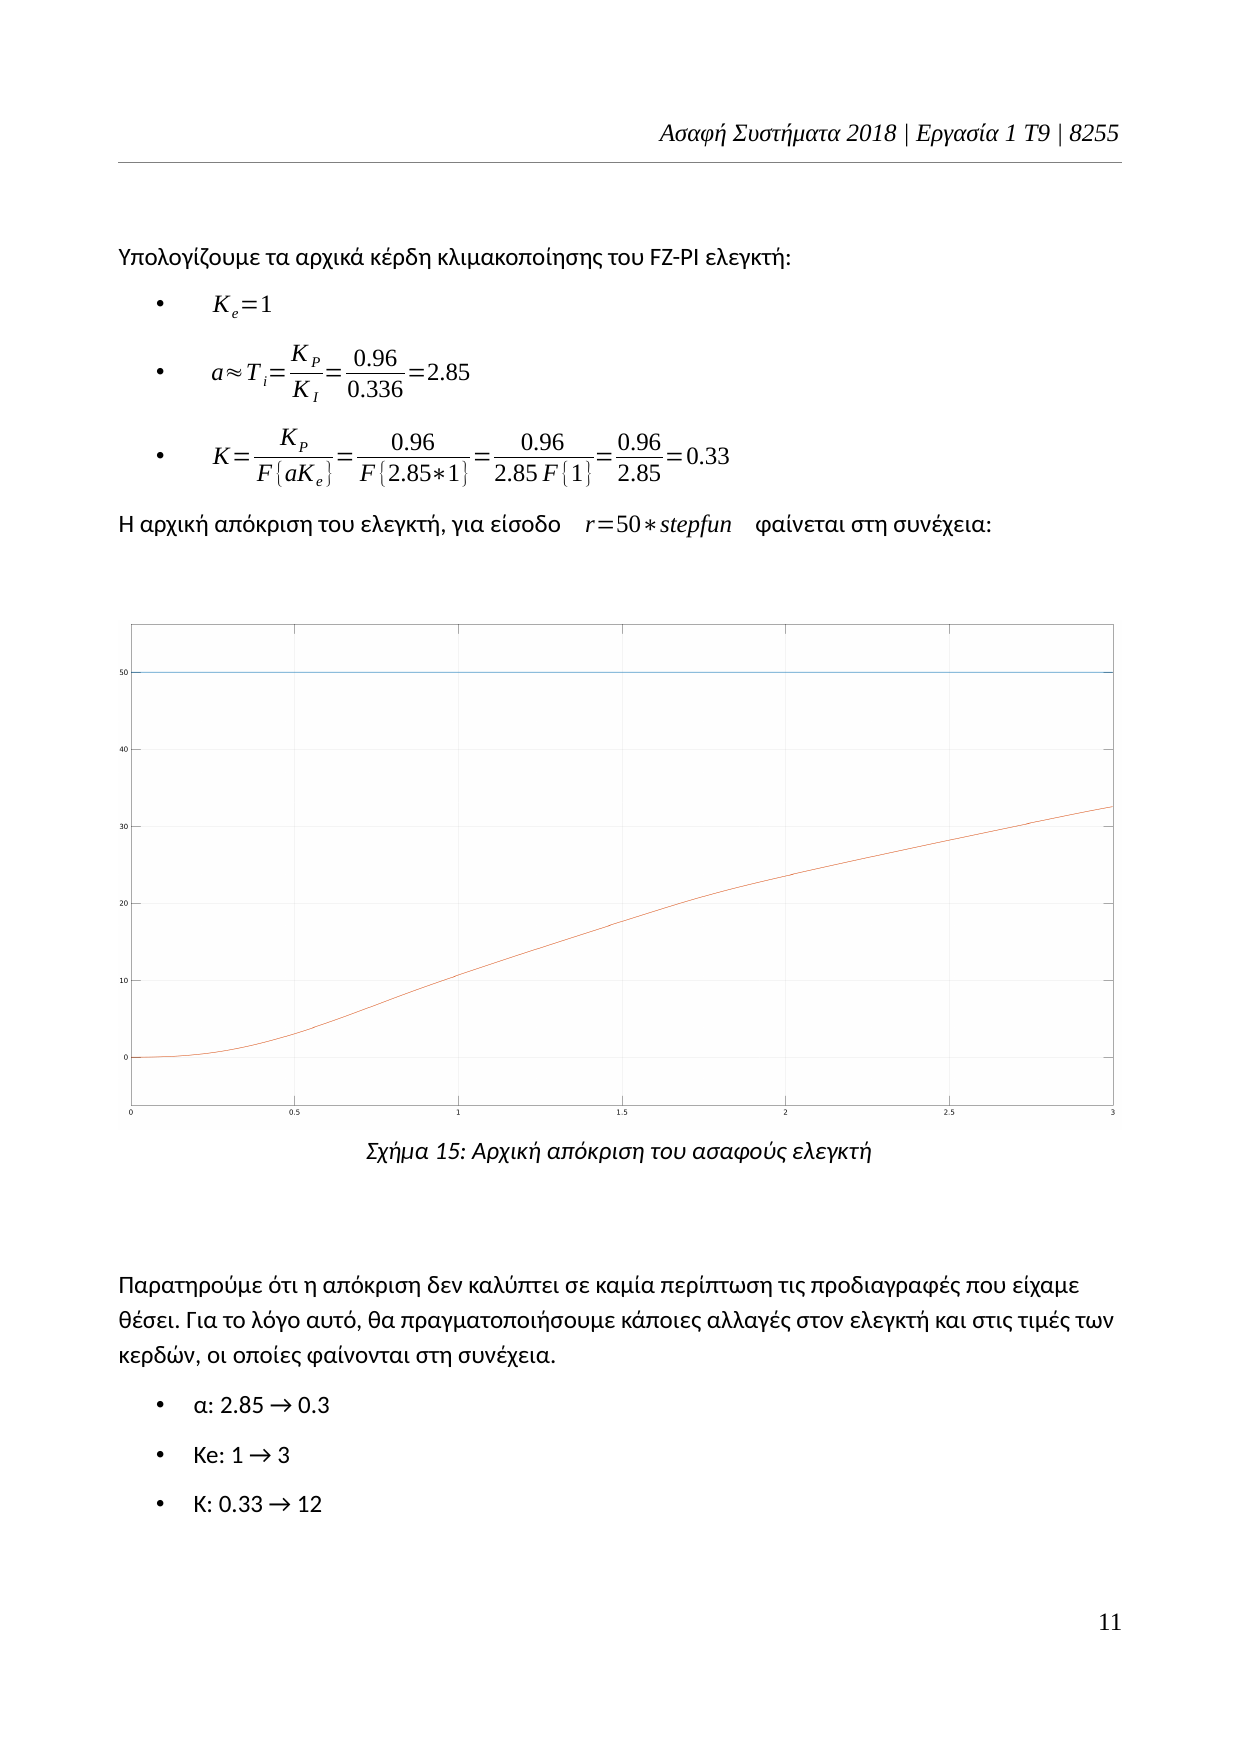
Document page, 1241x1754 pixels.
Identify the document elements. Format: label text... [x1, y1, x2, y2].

text Σχήμα 15: Αρχική απόκριση του ασαφούς ελεγκτή [118, 1130, 1122, 1166]
list Ke: 1 → 3 [156, 1439, 1122, 1469]
list K: 0.33 → 12 [156, 1488, 1122, 1519]
list α: 2.85 → 0.3 [156, 1389, 1122, 1420]
text Η αρχική απόκριση του ελεγκτή, για είσοδο φαίνεται στη συνέχεια: [118, 508, 1122, 539]
picture [118, 620, 1122, 1130]
text Παρατηρούμε ότι η απόκριση δεν καλύπτει σε καμία περίπτωση τις προδιαγραφές που είχαμε θέσει. Για το λόγο αυτό, θα πραγματοποιήσουμε κάποιες αλλαγές στον ελεγκτή και στις τιμές των κερδών, οι οποίες φαίνονται στη συνέχεια. [118, 1270, 1122, 1370]
text Υπολογίζουμε τα αρχικά κέρδη κλιμακοποίησης του FZ-PI ελεγκτή: [118, 241, 1122, 271]
